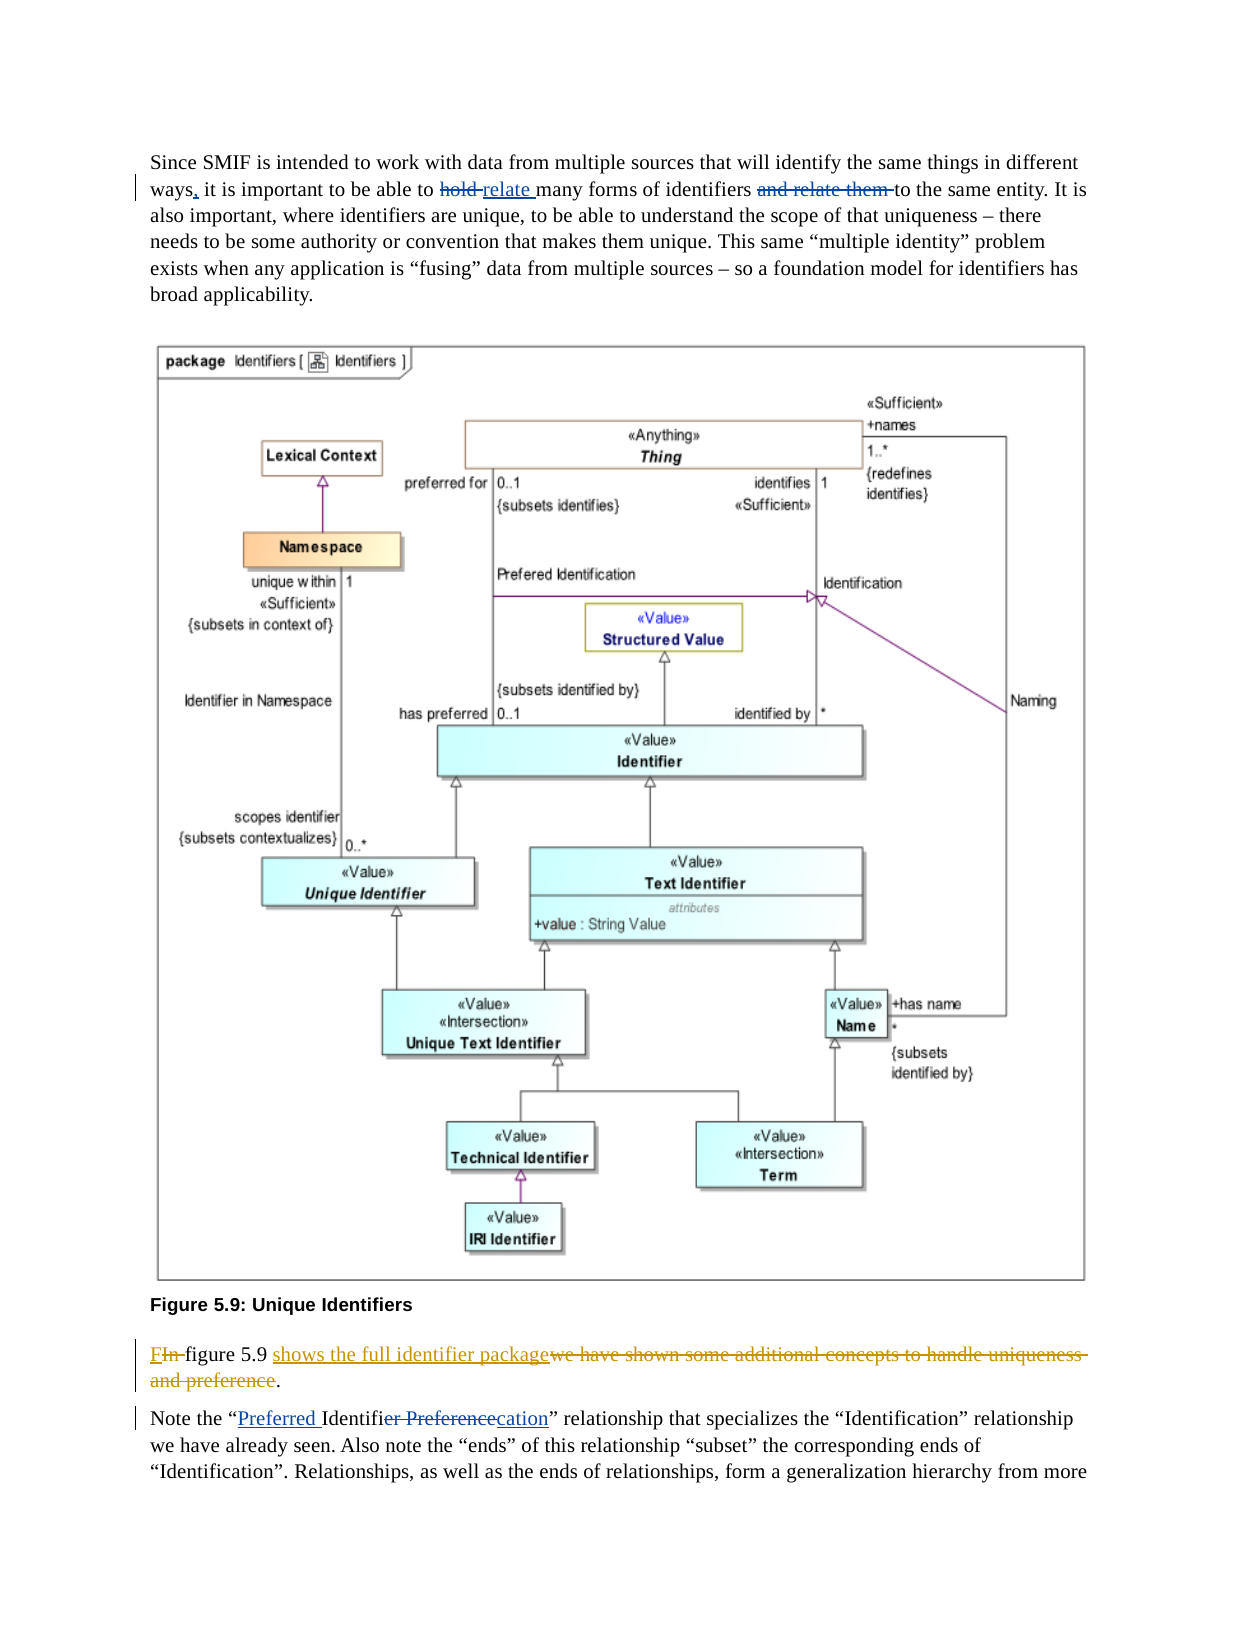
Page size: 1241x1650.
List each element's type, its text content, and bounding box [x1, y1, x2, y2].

text Since SMIF is intended to work with data from multiple sources that will identify the same things in different ways, it is important to be able to relate many forms of identifiers to the same entity. It is also important, where identifiers are unique, to be able to understand the scope of that uniqueness – there needs to be some authority or convention that makes them unique. This same “multiple identity” problem exists when any application is “fusing” data from multiple sources – so a foundation model for identifiers has broad applicability. [150, 150, 1090, 306]
text [150, 321, 1090, 338]
text Ffigure 5.9 shows the full identifier package. [150, 1315, 1090, 1392]
text Figure 5.9: Unique Identifiers [150, 1288, 1090, 1315]
text Note the “Preferred Identification” relationship that specializes the “Identification” relationship we have already seen. Also note the “ends” of this relationship “subset” the corresponding ends of “Identification”. Relationships, as well as the ends of relationships, form a generalization hierarchy from more general to more specific (we don’t always show this hierarchy in summary diagrams). The “Preferred Identification” relationship specializes Identification, so that the <has preferred> identifier is the Identification that has the most intuitive meaning for the majority of people. Preference is merely intended to assist in human understanding. When we show something, we may not want to see all the identifiers, just the preferred one. Also note that an identifier preferred in one context (e.g., a domain, language, or vernacular) may not be preferred in another. Later we will see how context can be used to impact what relationships are valid in any particular circumstance. [150, 1406, 1090, 1483]
picture [150, 338, 1090, 1288]
